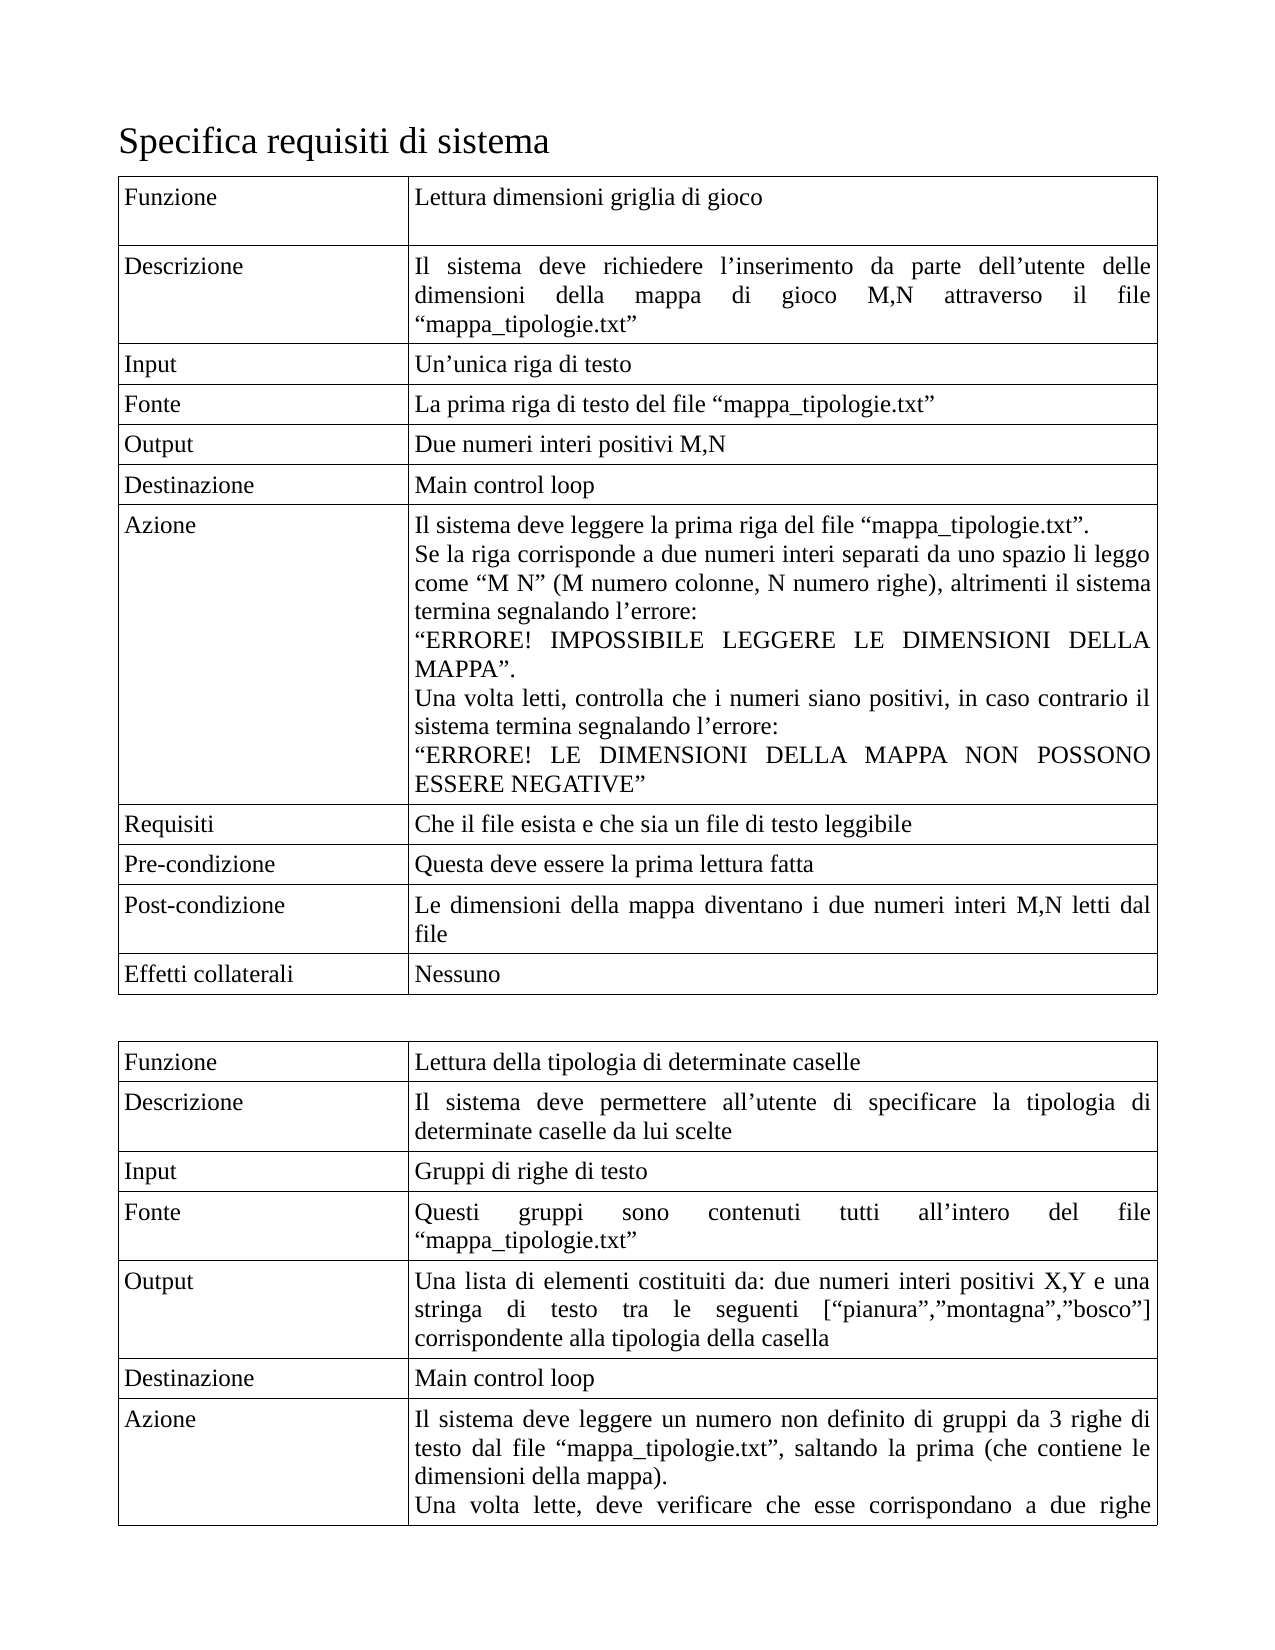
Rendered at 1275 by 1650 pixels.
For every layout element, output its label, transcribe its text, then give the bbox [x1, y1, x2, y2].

table_header Funzione [119, 1042, 408, 1081]
table_cell Nessuno [409, 954, 1157, 993]
table_cell Fonte [119, 1192, 408, 1260]
table_cell Input [119, 344, 408, 383]
table_cell Due numeri interi positivi M,N [409, 425, 1157, 464]
table_header Lettura della tipologia di determinate caselle [409, 1042, 1157, 1081]
table_cell Input [119, 1152, 408, 1191]
table_cell Effetti collaterali [119, 954, 408, 993]
table_cell Il sistema deve leggere la prima riga del file “mappa_tipologie.txt”. Se la riga corrisponde a due numeri interi separati da uno spazio li leggo come “M N” (M numero colonne, N numero righe), altrimenti il sistema termina segnalando l’errore: “ERRORE! IMPOSSIBILE LEGGERE LE DIMENSIONI DELLA MAPPA”. Una volta letti, controlla che i numeri siano positivi, in caso contrario il sistema termina segnalando l’errore: “ERRORE! LE DIMENSIONI DELLA MAPPA NON POSSONO ESSERE NEGATIVE” [409, 505, 1157, 803]
table_cell Destinazione [119, 1359, 408, 1398]
table_cell Un’unica riga di testo [409, 344, 1157, 383]
table_cell Destinazione [119, 465, 408, 504]
table_cell Le dimensioni della mappa diventano i due numeri interi M,N letti dal file [409, 885, 1157, 953]
table_cell Il sistema deve permettere all’utente di specificare la tipologia di determinate caselle da lui scelte [409, 1082, 1157, 1151]
table_cell Il sistema deve leggere un numero non definito di gruppi da 3 righe di testo dal file “mappa_tipologie.txt”, saltando la prima (che contiene le dimensioni della mappa). Una volta lette, deve verificare che esse corrispondano a due righe [409, 1399, 1157, 1524]
table_cell Output [119, 1261, 408, 1358]
table_header Funzione [119, 177, 408, 245]
table_cell Azione [119, 1399, 408, 1524]
table_cell Azione [119, 505, 408, 803]
table_cell Output [119, 425, 408, 464]
table_cell Requisiti [119, 805, 408, 844]
table_cell Main control loop [409, 465, 1157, 504]
table_cell Questi gruppi sono contenuti tutti all’intero del file “mappa_tipologie.txt” [409, 1192, 1157, 1260]
table_cell Fonte [119, 385, 408, 424]
text Specifica requisiti di sistema [118, 118, 1157, 161]
table_cell Descrizione [119, 1082, 408, 1151]
table_cell Gruppi di righe di testo [409, 1152, 1157, 1191]
table_header Lettura dimensioni griglia di gioco [409, 177, 1157, 245]
table_cell Post-condizione [119, 885, 408, 953]
table_cell Descrizione [119, 246, 408, 343]
table_cell Main control loop [409, 1359, 1157, 1398]
table_cell Che il file esista e che sia un file di testo leggibile [409, 805, 1157, 844]
table_cell Pre-condizione [119, 845, 408, 884]
table_cell Il sistema deve richiedere l’inserimento da parte dell’utente delle dimensioni della mappa di gioco M,N attraverso il file “mappa_tipologie.txt” [409, 246, 1157, 343]
table_cell Questa deve essere la prima lettura fatta [409, 845, 1157, 884]
table_cell Una lista di elementi costituiti da: due numeri interi positivi X,Y e una stringa di testo tra le seguenti [“pianura”,”montagna”,”bosco”] corrispondente alla tipologia della casella [409, 1261, 1157, 1358]
table_cell La prima riga di testo del file “mappa_tipologie.txt” [409, 385, 1157, 424]
